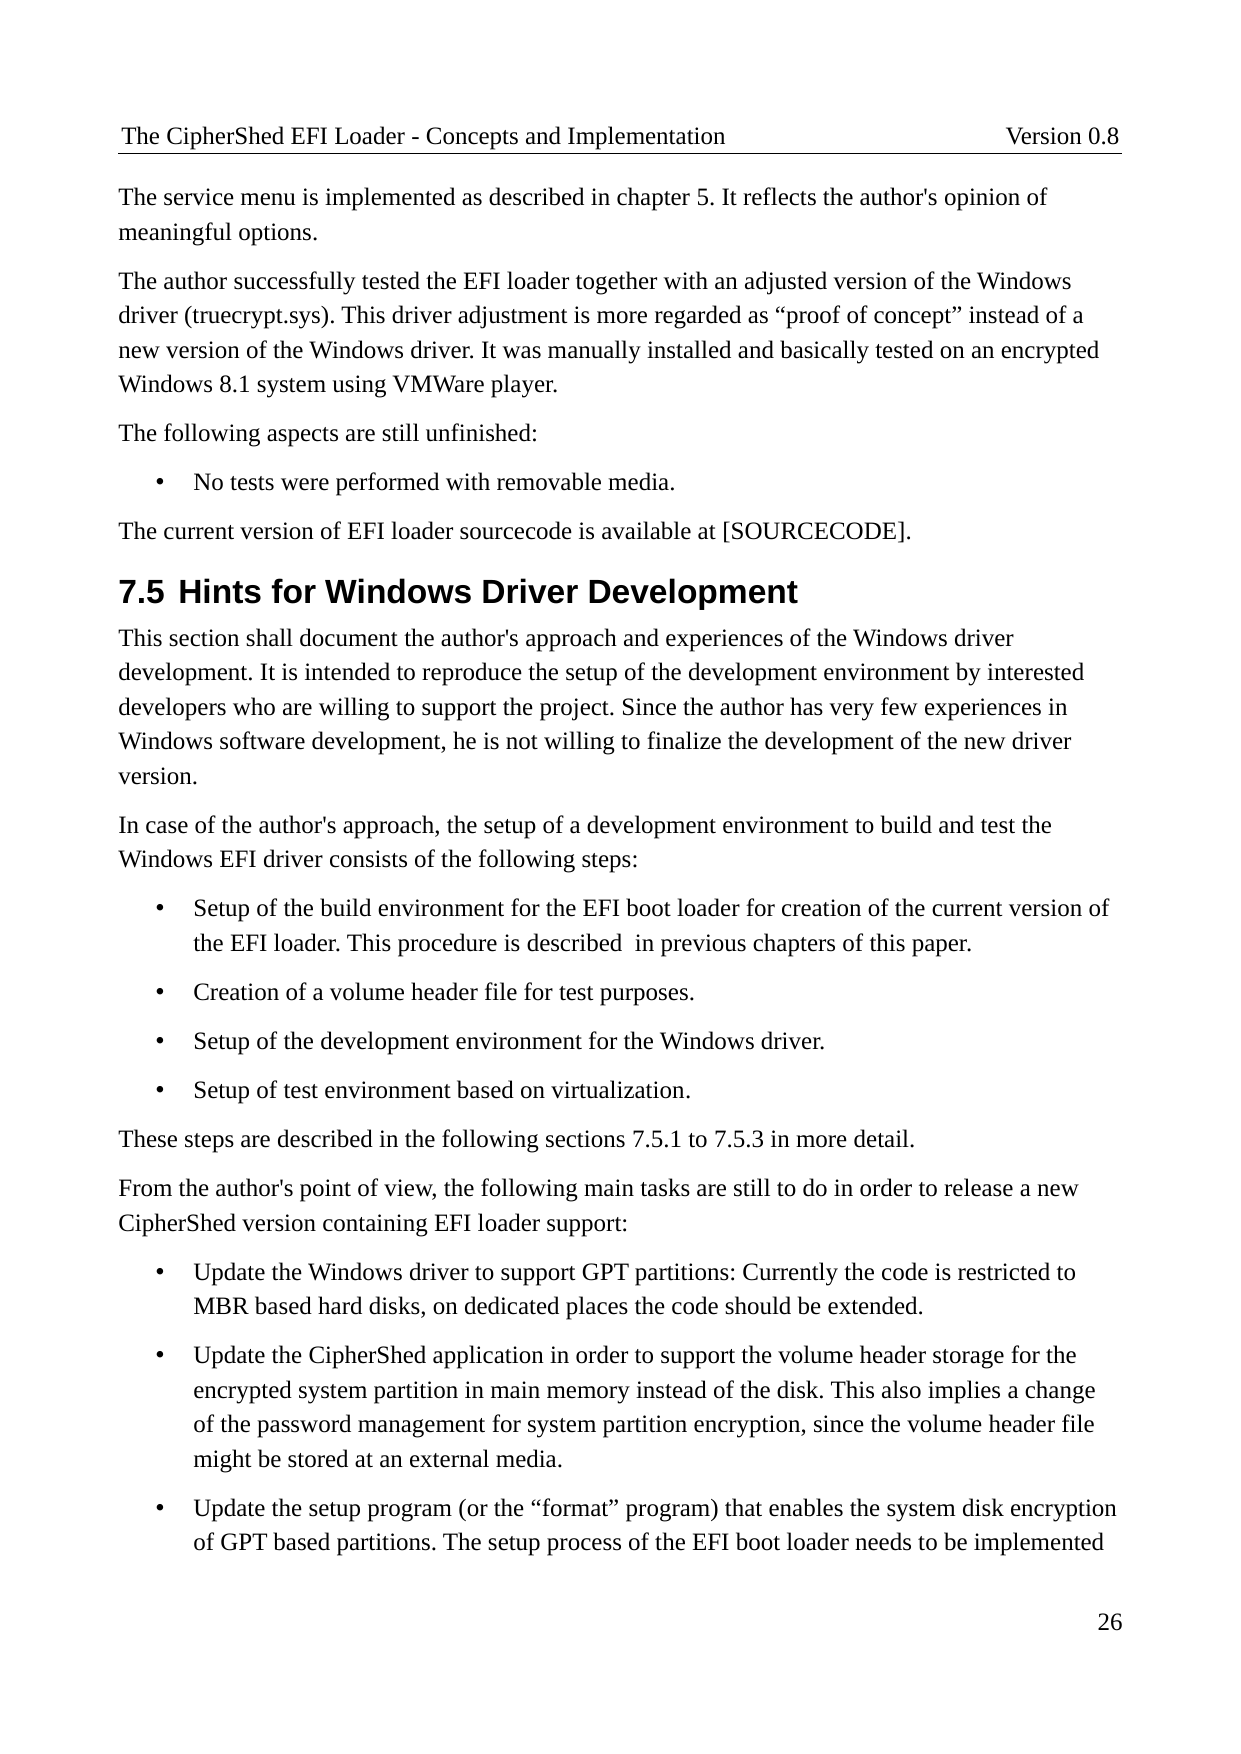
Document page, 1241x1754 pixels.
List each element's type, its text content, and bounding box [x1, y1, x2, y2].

text From the author's point of view, the following main tasks are still to do in order to release a new CipherShed version containing EFI loader support: [118, 1173, 1122, 1236]
list Setup of test environment based on virtualization. [156, 1075, 1122, 1104]
text The author successfully tested the EFI loader together with an adjusted version of the Windows driver (truecrypt.sys). This driver adjustment is more regarded as “proof of concept” instead of a new version of the Windows driver. It was manually installed and basically tested on an encrypted Windows 8.1 system using VMWare player. [118, 266, 1122, 398]
text In case of the author's approach, the setup of a development environment to build and test the Windows EFI driver consists of the following steps: [118, 810, 1122, 873]
list No tests were performed with removable media. [156, 467, 1122, 496]
list Setup of the build environment for the EFI boot loader for creation of the current version of the EFI loader. This procedure is described in previous chapters of this paper. [156, 893, 1122, 957]
text The current version of EFI loader sourcecode is available at [SOURCECODE]. [118, 516, 1122, 545]
subtitle Hints for Windows Driver Development [118, 572, 1122, 610]
list Update the CipherShed application in order to support the volume header storage for the encrypted system partition in main memory instead of the disk. This also implies a change of the password management for system partition encryption, since the volume header file might be stored at an external media. [156, 1340, 1122, 1472]
text This section shall document the author's approach and experiences of the Windows driver development. It is intended to reproduce the setup of the development environment by interested developers who are willing to support the project. Since the author has very few experiences in Windows software development, he is not willing to finalize the development of the new driver version. [118, 623, 1122, 789]
list Creation of a volume header file for test purposes. [156, 977, 1122, 1006]
text These steps are described in the following sections 7.5.1 to 7.5.3 in more detail. [118, 1124, 1122, 1153]
text The following aspects are still unfinished: [118, 418, 1122, 447]
list Setup of the development environment for the Windows driver. [156, 1026, 1122, 1055]
text The service menu is implemented as described in chapter 5. It reflects the author's opinion of meaningful options. [118, 182, 1122, 246]
list Update the Windows driver to support GPT partitions: Currently the code is restricted to MBR based hard disks, on dedicated places the code should be extended. [156, 1257, 1122, 1320]
list Update the setup program (or the “format” program) that enables the system disk encryption of GPT based partitions. The setup process of the EFI boot loader needs to be implemented [156, 1493, 1122, 1556]
